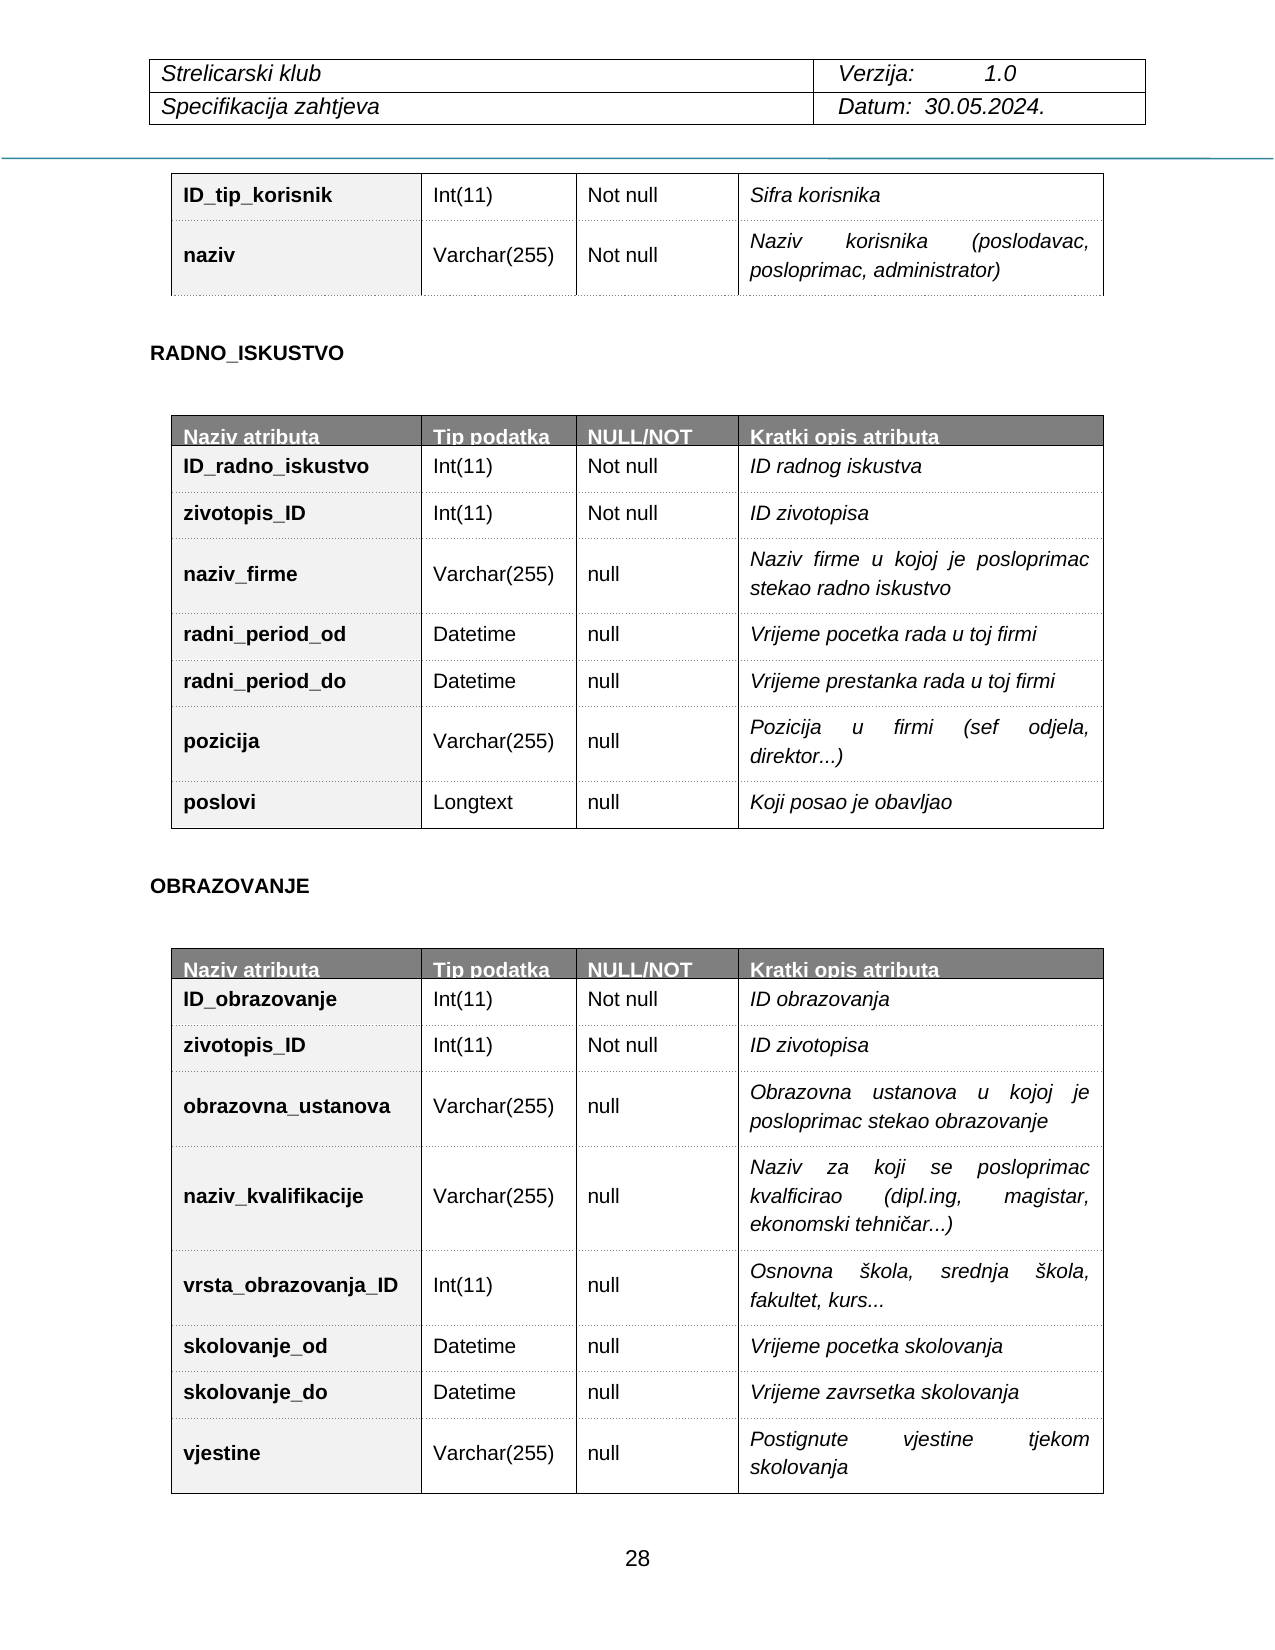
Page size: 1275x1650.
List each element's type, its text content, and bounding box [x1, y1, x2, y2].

table_cell Postignute vjestine tjekom skolovanja [739, 1418, 1103, 1493]
table_cell ID zivotopisa [739, 1025, 1103, 1071]
table_cell skolovanje_od [172, 1325, 421, 1371]
table_cell Varchar(255) [422, 220, 576, 295]
table_cell Not null [577, 446, 738, 492]
table_cell null [577, 1418, 738, 1493]
table_cell Not null [577, 174, 738, 220]
table_cell Naziv korisnika (poslodavac, posloprimac, administrator) [739, 220, 1103, 295]
table_cell null [577, 1250, 738, 1325]
table_cell null [577, 781, 738, 827]
table_cell naziv [172, 220, 421, 295]
table_header Naziv atributa [172, 949, 421, 978]
table_cell Varchar(255) [422, 706, 576, 781]
table_cell Longtext [422, 781, 576, 827]
table_cell null [577, 1325, 738, 1371]
table_cell Vrijeme prestanka rada u toj firmi [739, 660, 1103, 706]
table_cell Varchar(255) [422, 1146, 576, 1250]
table_cell ID radnog iskustva [739, 446, 1103, 492]
table_cell ID obrazovanja [739, 979, 1103, 1024]
table_header NULL/NOT NULL [577, 416, 738, 445]
table_cell zivotopis_ID [172, 492, 421, 538]
table_cell Vrijeme pocetka rada u toj firmi [739, 613, 1103, 659]
table_cell ID zivotopisa [739, 492, 1103, 538]
table_cell skolovanje_do [172, 1371, 421, 1418]
table_cell ID_tip_korisnik [172, 174, 421, 220]
table_cell Int(11) [422, 446, 576, 492]
table_cell Not null [577, 979, 738, 1024]
table_cell Varchar(255) [422, 1071, 576, 1146]
table_cell radni_period_do [172, 660, 421, 706]
text OBRAZOVANJE [150, 874, 1125, 898]
table_cell obrazovna_ustanova [172, 1071, 421, 1146]
table_cell poslovi [172, 781, 421, 827]
table_cell Naziv za koji se posloprimac kvalficirao (dipl.ing, magistar, ekonomski tehničar...) [739, 1146, 1103, 1250]
table_cell Naziv firme u kojoj je posloprimac stekao radno iskustvo [739, 538, 1103, 613]
table_cell null [577, 1146, 738, 1250]
table_cell null [577, 660, 738, 706]
table_cell Datetime [422, 1325, 576, 1371]
table_cell Int(11) [422, 979, 576, 1024]
table_cell zivotopis_ID [172, 1025, 421, 1071]
table_cell null [577, 538, 738, 613]
table_cell Datetime [422, 613, 576, 659]
table_cell Datetime [422, 1371, 576, 1418]
table_header Naziv atributa [172, 416, 421, 445]
table_cell Sifra korisnika [739, 174, 1103, 220]
table_cell Obrazovna ustanova u kojoj je posloprimac stekao obrazovanje [739, 1071, 1103, 1146]
table_cell null [577, 1071, 738, 1146]
text RADNO_ISKUSTVO [150, 341, 1125, 365]
table_header Kratki opis atributa [739, 949, 1103, 978]
table_cell ID_radno_iskustvo [172, 446, 421, 492]
table_cell Not null [577, 1025, 738, 1071]
table_cell Datetime [422, 660, 576, 706]
table_cell Int(11) [422, 1250, 576, 1325]
table_cell vrsta_obrazovanja_ID [172, 1250, 421, 1325]
table_cell null [577, 706, 738, 781]
table_cell Int(11) [422, 1025, 576, 1071]
table_cell naziv_firme [172, 538, 421, 613]
table_cell naziv_kvalifikacije [172, 1146, 421, 1250]
table_cell pozicija [172, 706, 421, 781]
table_cell null [577, 1371, 738, 1418]
table_cell Vrijeme pocetka skolovanja [739, 1325, 1103, 1371]
table_cell radni_period_od [172, 613, 421, 659]
table_cell Not null [577, 492, 738, 538]
table_header Tip podatka [422, 416, 576, 445]
table_header Tip podatka [422, 949, 576, 978]
table_cell Varchar(255) [422, 538, 576, 613]
table_cell Varchar(255) [422, 1418, 576, 1493]
table_cell null [577, 613, 738, 659]
table_header NULL/NOT NULL [577, 949, 738, 978]
table_cell Int(11) [422, 492, 576, 538]
table_cell Vrijeme zavrsetka skolovanja [739, 1371, 1103, 1418]
table_cell Pozicija u firmi (sef odjela, direktor...) [739, 706, 1103, 781]
table_header Kratki opis atributa [739, 416, 1103, 445]
table_cell Int(11) [422, 174, 576, 220]
table_cell ID_obrazovanje [172, 979, 421, 1024]
table_cell Not null [577, 220, 738, 295]
table_cell Koji posao je obavljao [739, 781, 1103, 827]
table_cell vjestine [172, 1418, 421, 1493]
table_cell Osnovna škola, srednja škola, fakultet, kurs... [739, 1250, 1103, 1325]
